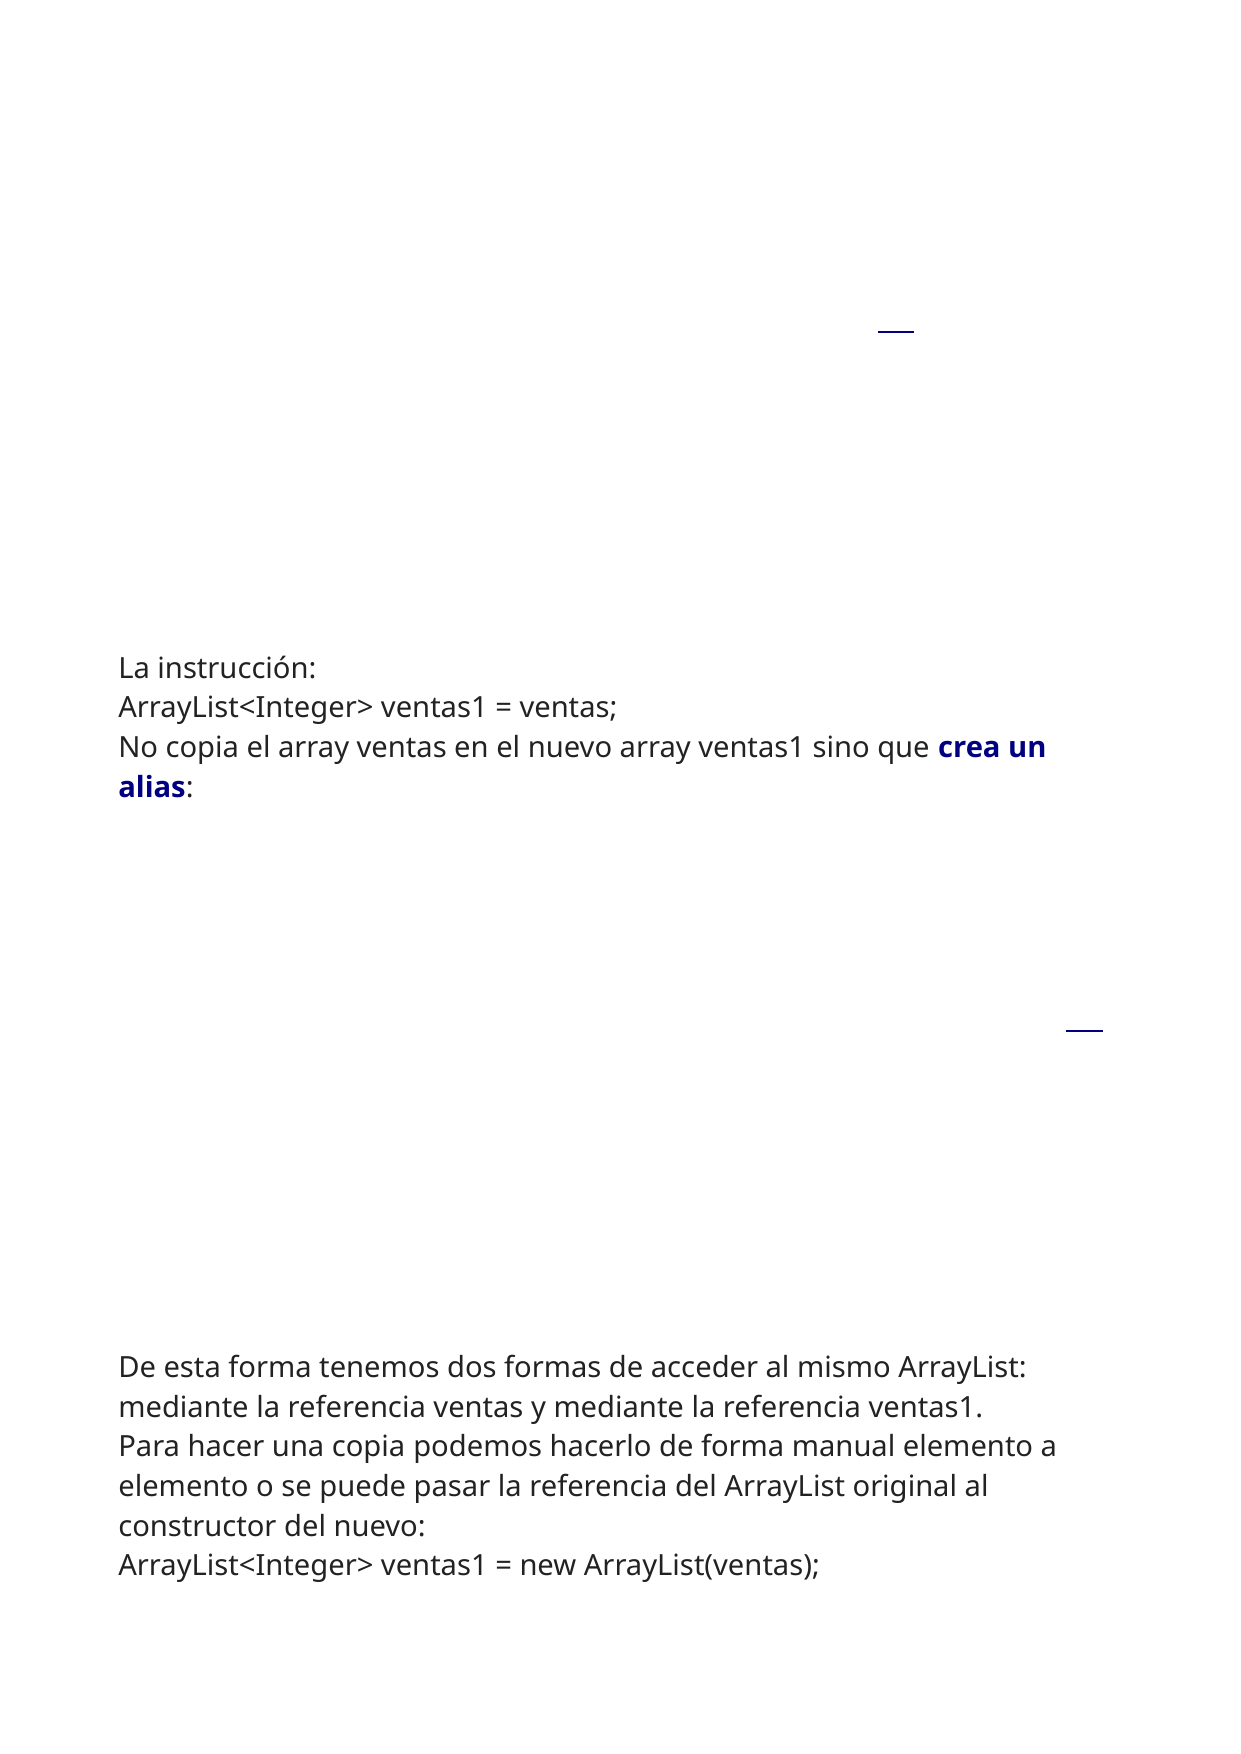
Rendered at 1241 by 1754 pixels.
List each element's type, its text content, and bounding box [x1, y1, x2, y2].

text ArrayList<Integer> ventas1 = ventas; [118, 687, 1122, 726]
text No copia el array ventas en el nuevo array ventas1 sino que crea un alias: [118, 726, 1122, 806]
text La instrucción: [118, 369, 1122, 687]
text ArrayList<Integer> ventas1 = new ArrayList(ventas); [118, 1544, 1122, 1584]
text De esta forma tenemos dos formas de acceder al mismo ArrayList: mediante la referencia ventas y mediante la referencia ventas1. [118, 1068, 1122, 1426]
text Para hacer una copia podemos hacerlo de forma manual elemento a elemento o se puede pasar la referencia del ArrayList original al constructor del nuevo: [118, 1426, 1122, 1544]
